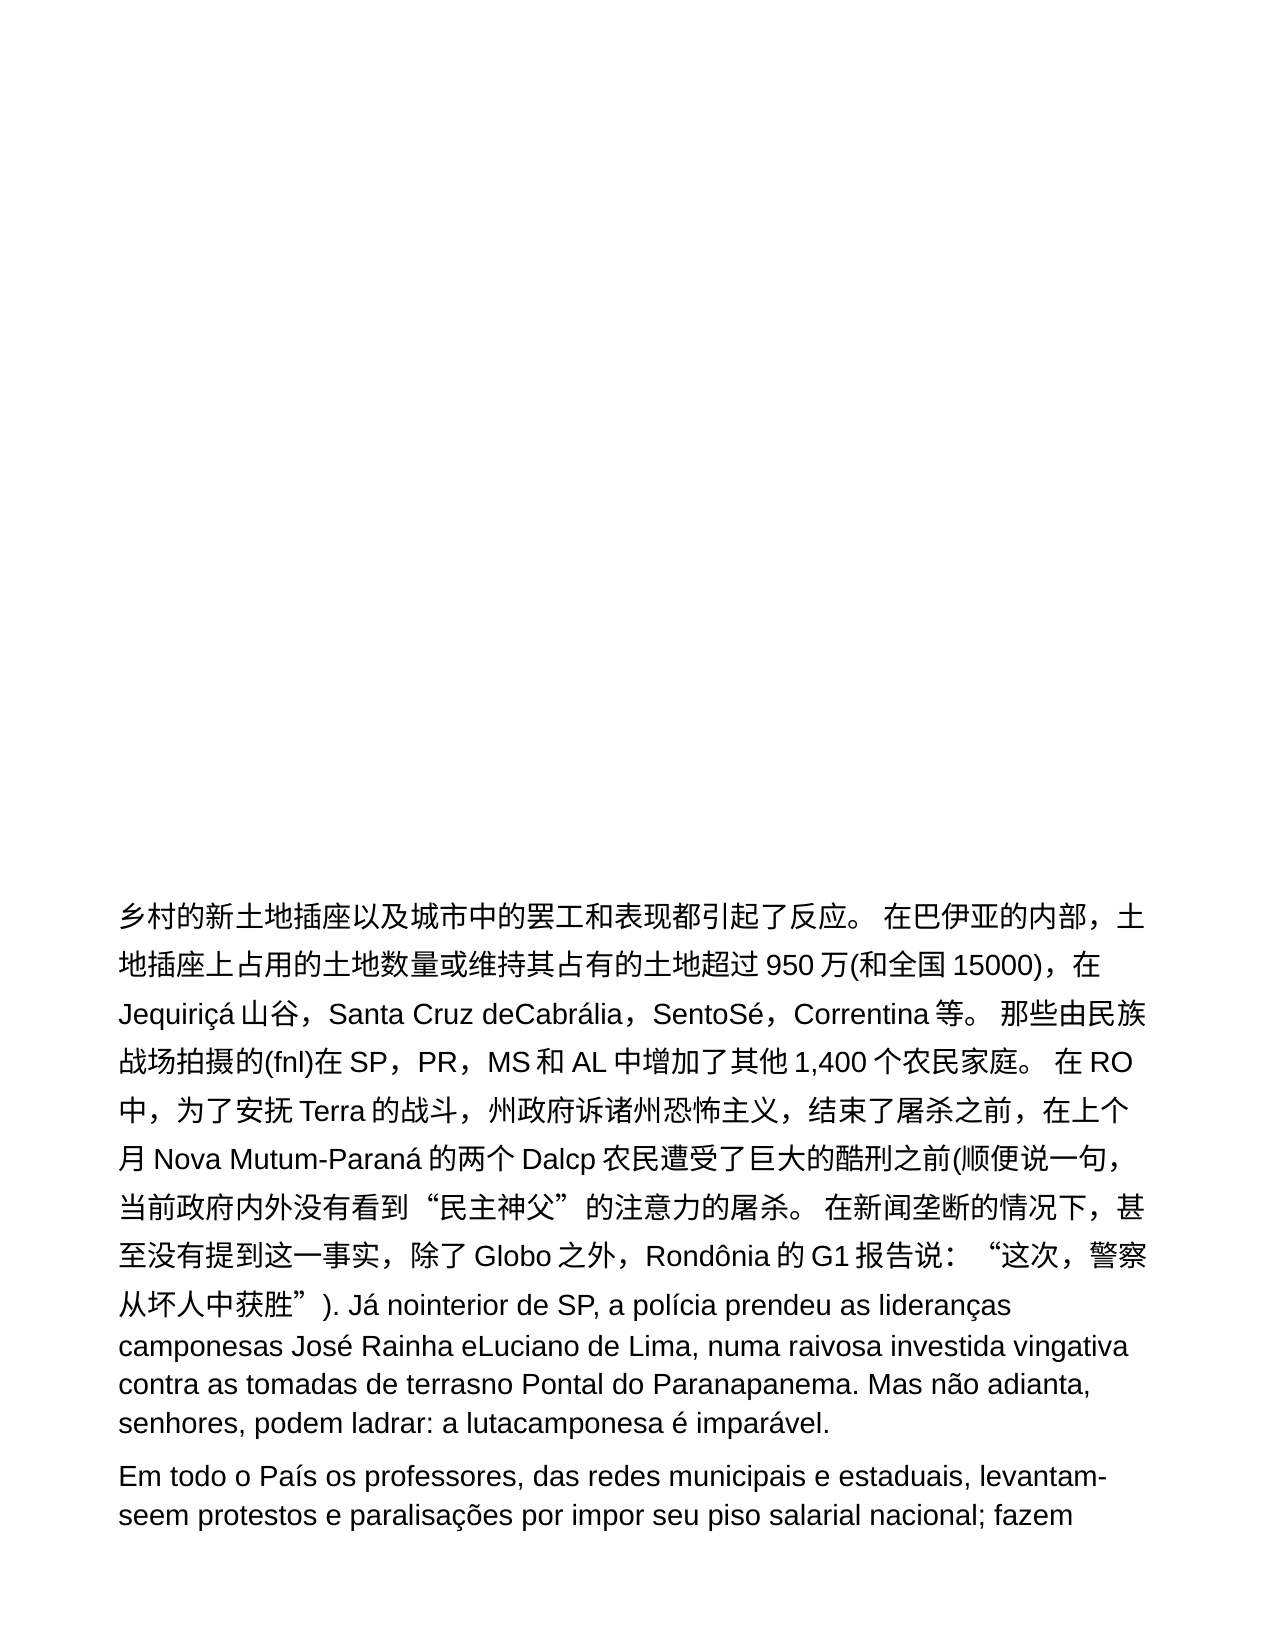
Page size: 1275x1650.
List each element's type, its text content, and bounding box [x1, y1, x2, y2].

text Em todo o País os professores, das redes municipais e estaduais, levantam-seem protestos e paralisações por impor seu piso salarial nacional; fazem [118, 1459, 1157, 1531]
text 乡村的新土地插座以及城市中的罢工和表现都引起了反应。 在巴伊亚的内部，土地插座上占用的土地数量或维持其占有的土地超过950万(和全国15000)，在Jequiriçá山谷，Santa Cruz deCabrália，SentoSé，Correntina等。 那些由民族战场拍摄的(fnl)在SP，PR，MS和AL中增加了其他1,400个农民家庭。 在RO中，为了安抚Terra的战斗，州政府诉诸州恐怖主义，结束了屠杀之前，在上个月Nova Mutum-Paraná的两个Dalcp农民遭受了巨大的酷刑之前(顺便说一句，当前政府内外没有看到“民主神父”的注意力的屠杀。 在新闻垄断的情况下，甚至没有提到这一事实，除了Globo之外，Rondônia的G1报告说：“这次，警察从坏人中获胜”). Já nointerior de SP, a polícia prendeu as lideranças camponesas José Rainha eLuciano de Lima, numa raivosa investida vingativa contra as tomadas de terrasno Pontal do Paranapanema. Mas não adianta, senhores, podem ladrar: a lutacamponesa é imparável. [118, 118, 1157, 1439]
